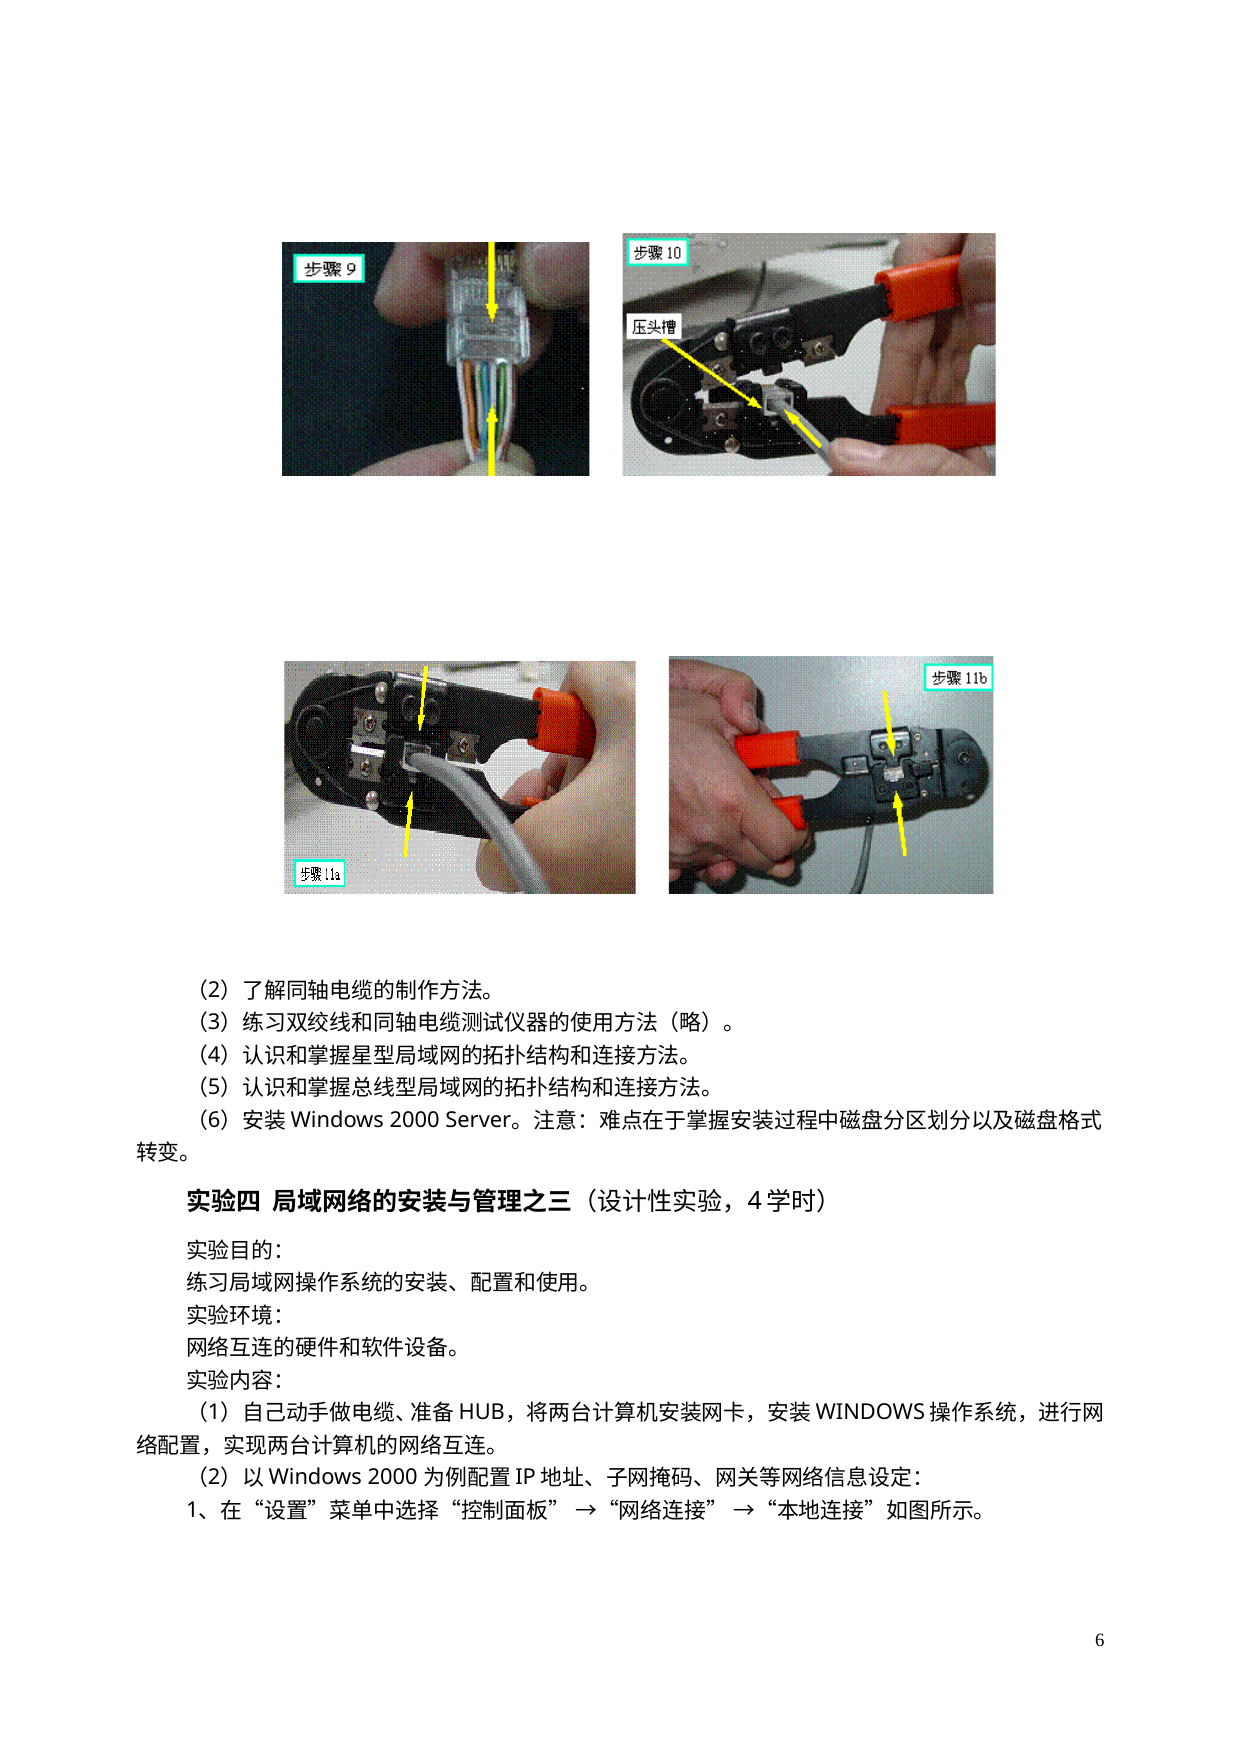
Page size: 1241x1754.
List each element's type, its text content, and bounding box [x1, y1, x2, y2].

text 实验四 局域网络的安装与管理之三（设计性实验，4学时） [136, 1162, 1104, 1227]
text （3）练习双绞线和同轴电缆测试仪器的使用方法（略）。 [136, 999, 1104, 1032]
text 网络互连的硬件和软件设备。 [136, 1324, 1104, 1357]
text （1）自己动手做电缆、准备HUB，将两台计算机安装网卡，安装WINDOWS操作系统，进行网络配置，实现两台计算机的网络互连。 [136, 1389, 1104, 1454]
picture [668, 656, 994, 894]
text （2）以Windows 2000 为例配置IP地址、子网掩码、网关等网络信息设定： [136, 1454, 1104, 1487]
text 实验目的： [136, 1227, 1104, 1259]
picture [622, 233, 996, 476]
text 1、在“设置”菜单中选择“控制面板” →“网络连接” →“本地连接”如图所示。 [136, 1487, 1104, 1519]
text （4）认识和掌握星型局域网的拓扑结构和连接方法。 [136, 1032, 1104, 1064]
picture [282, 242, 590, 476]
text （6）安装Windows 2000 Server。注意：难点在于掌握安装过程中磁盘分区划分以及磁盘格式转变。 [136, 1097, 1104, 1162]
text 实验内容： [136, 1357, 1104, 1389]
text （5）认识和掌握总线型局域网的拓扑结构和连接方法。 [136, 1064, 1104, 1097]
text 练习局域网操作系统的安装、配置和使用。 [136, 1259, 1104, 1292]
picture [284, 661, 636, 894]
text 实验环境： [136, 1292, 1104, 1324]
text （2）了解同轴电缆的制作方法。 [136, 967, 1104, 999]
